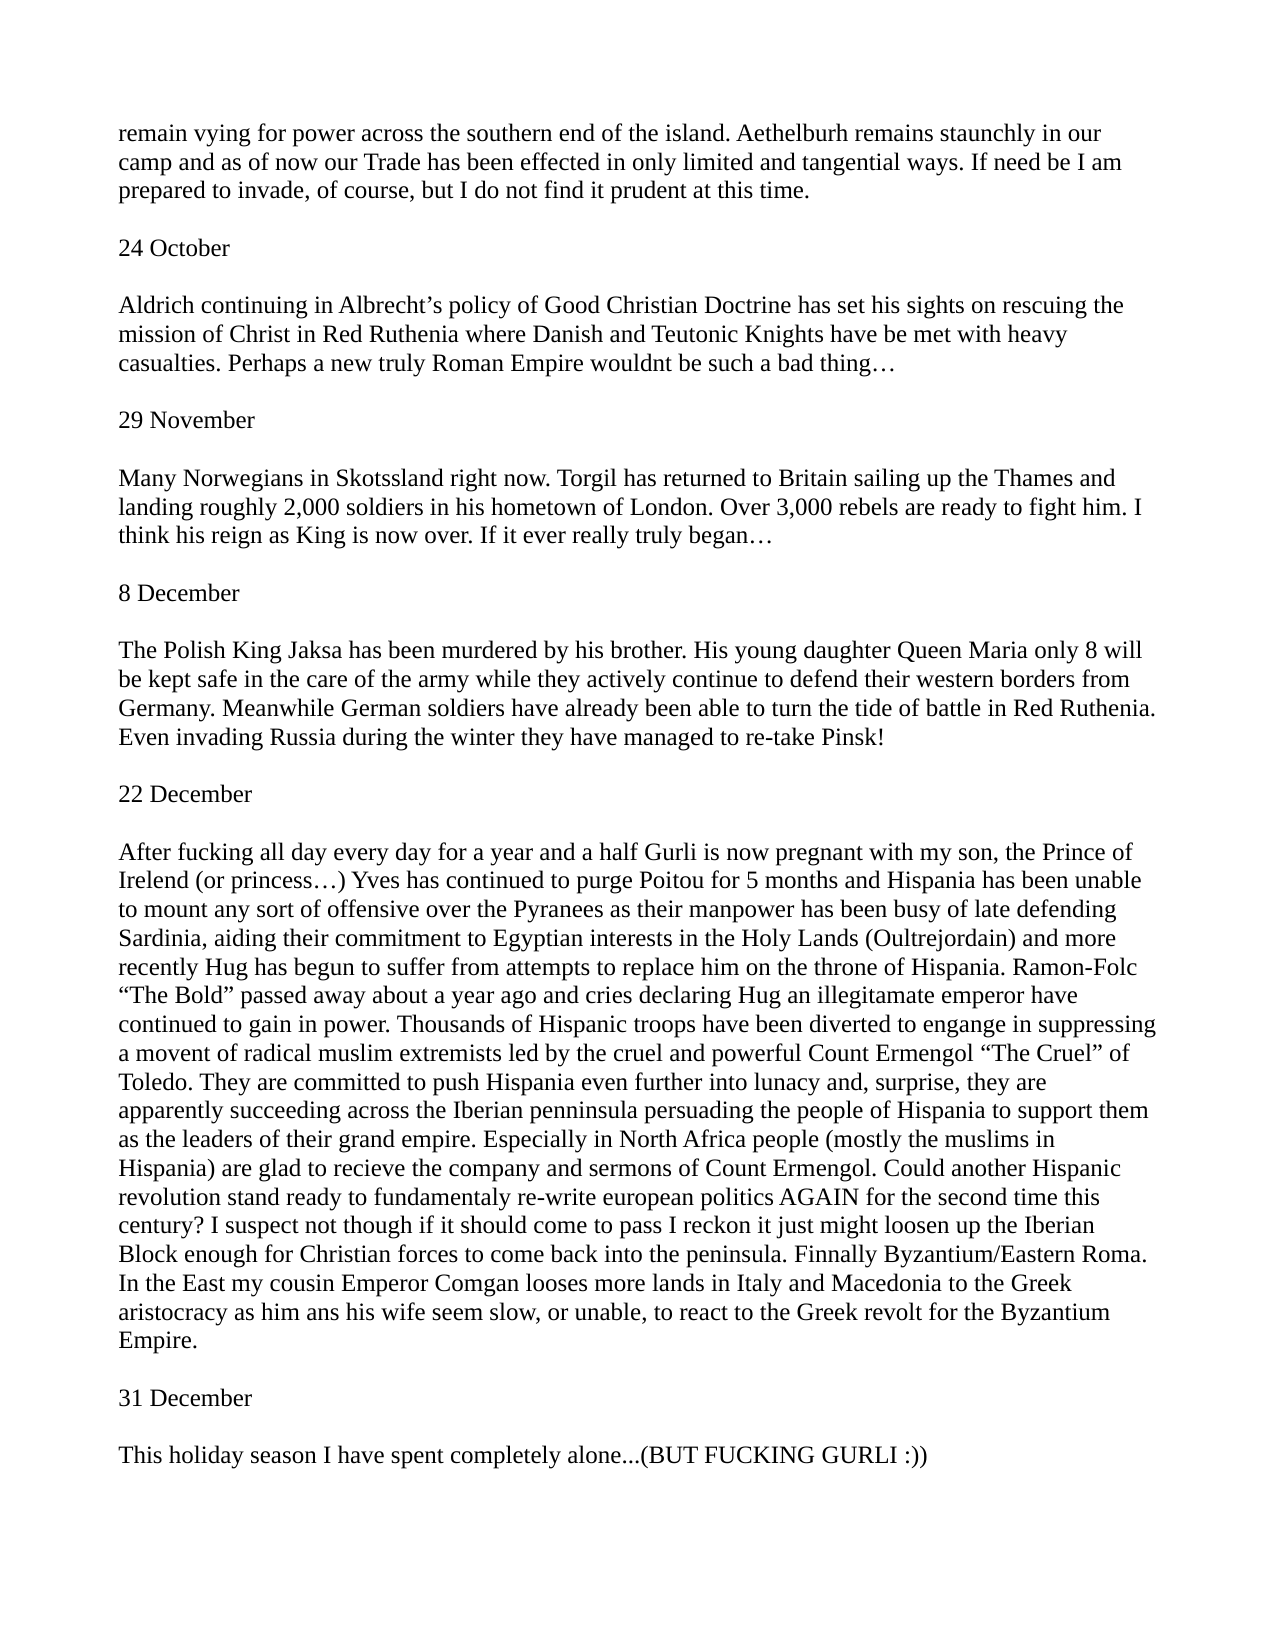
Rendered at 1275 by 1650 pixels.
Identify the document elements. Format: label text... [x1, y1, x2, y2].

text The Polish King Jaksa has been murdered by his brother. His young daughter Queen Maria only 8 will be kept safe in the care of the army while they actively continue to defend their western borders from Germany. Meanwhile German soldiers have already been able to turn the tide of battle in Red Ruthenia. Even invading Russia during the winter they have managed to re-take Pinsk! [118, 636, 1157, 751]
text 22 December [118, 779, 1157, 808]
text remain vying for power across the southern end of the island. Aethelburh remains staunchly in our camp and as of now our Trade has been effected in only limited and tangential ways. If need be I am prepared to invade, of course, but I do not find it prudent at this time. [118, 118, 1157, 204]
text 8 December [118, 578, 1157, 607]
text Many Norwegians in Skotssland right now. Torgil has returned to Britain sailing up the Thames and landing roughly 2,000 soldiers in his hometown of London. Over 3,000 rebels are ready to fight him. I think his reign as King is now over. If it ever really truly began… [118, 463, 1157, 549]
text Aldrich continuing in Albrecht’s policy of Good Christian Doctrine has set his sights on rescuing the mission of Christ in Red Ruthenia where Danish and Teutonic Knights have be met with heavy casualties. Perhaps a new truly Roman Empire wouldnt be such a bad thing… [118, 291, 1157, 377]
text 29 November [118, 406, 1157, 434]
text 24 October [118, 233, 1157, 262]
text This holiday season I have spent completely alone...(BUT FUCKING GURLI :)) [118, 1441, 1157, 1469]
text 31 December [118, 1383, 1157, 1412]
text After fucking all day every day for a year and a half Gurli is now pregnant with my son, the Prince of Irelend (or princess…) Yves has continued to purge Poitou for 5 months and Hispania has been unable to mount any sort of offensive over the Pyranees as their manpower has been busy of late defending Sardinia, aiding their commitment to Egyptian interests in the Holy Lands (Oultrejordain) and more recently Hug has begun to suffer from attempts to replace him on the throne of Hispania. Ramon-Folc “The Bold” passed away about a year ago and cries declaring Hug an illegitamate emperor have continued to gain in power. Thousands of Hispanic troops have been diverted to engange in suppressing a movent of radical muslim extremists led by the cruel and powerful Count Ermengol “The Cruel” of Toledo. They are committed to push Hispania even further into lunacy and, surprise, they are apparently succeeding across the Iberian penninsula persuading the people of Hispania to support them as the leaders of their grand empire. Especially in North Africa people (mostly the muslims in Hispania) are glad to recieve the company and sermons of Count Ermengol. Could another Hispanic revolution stand ready to fundamentaly re-write european politics AGAIN for the second time this century? I suspect not though if it should come to pass I reckon it just might loosen up the Iberian Block enough for Christian forces to come back into the peninsula. Finnally Byzantium/Eastern Roma. In the East my cousin Emperor Comgan looses more lands in Italy and Macedonia to the Greek aristocracy as him ans his wife seem slow, or unable, to react to the Greek revolt for the Byzantium Empire. [118, 837, 1157, 1354]
